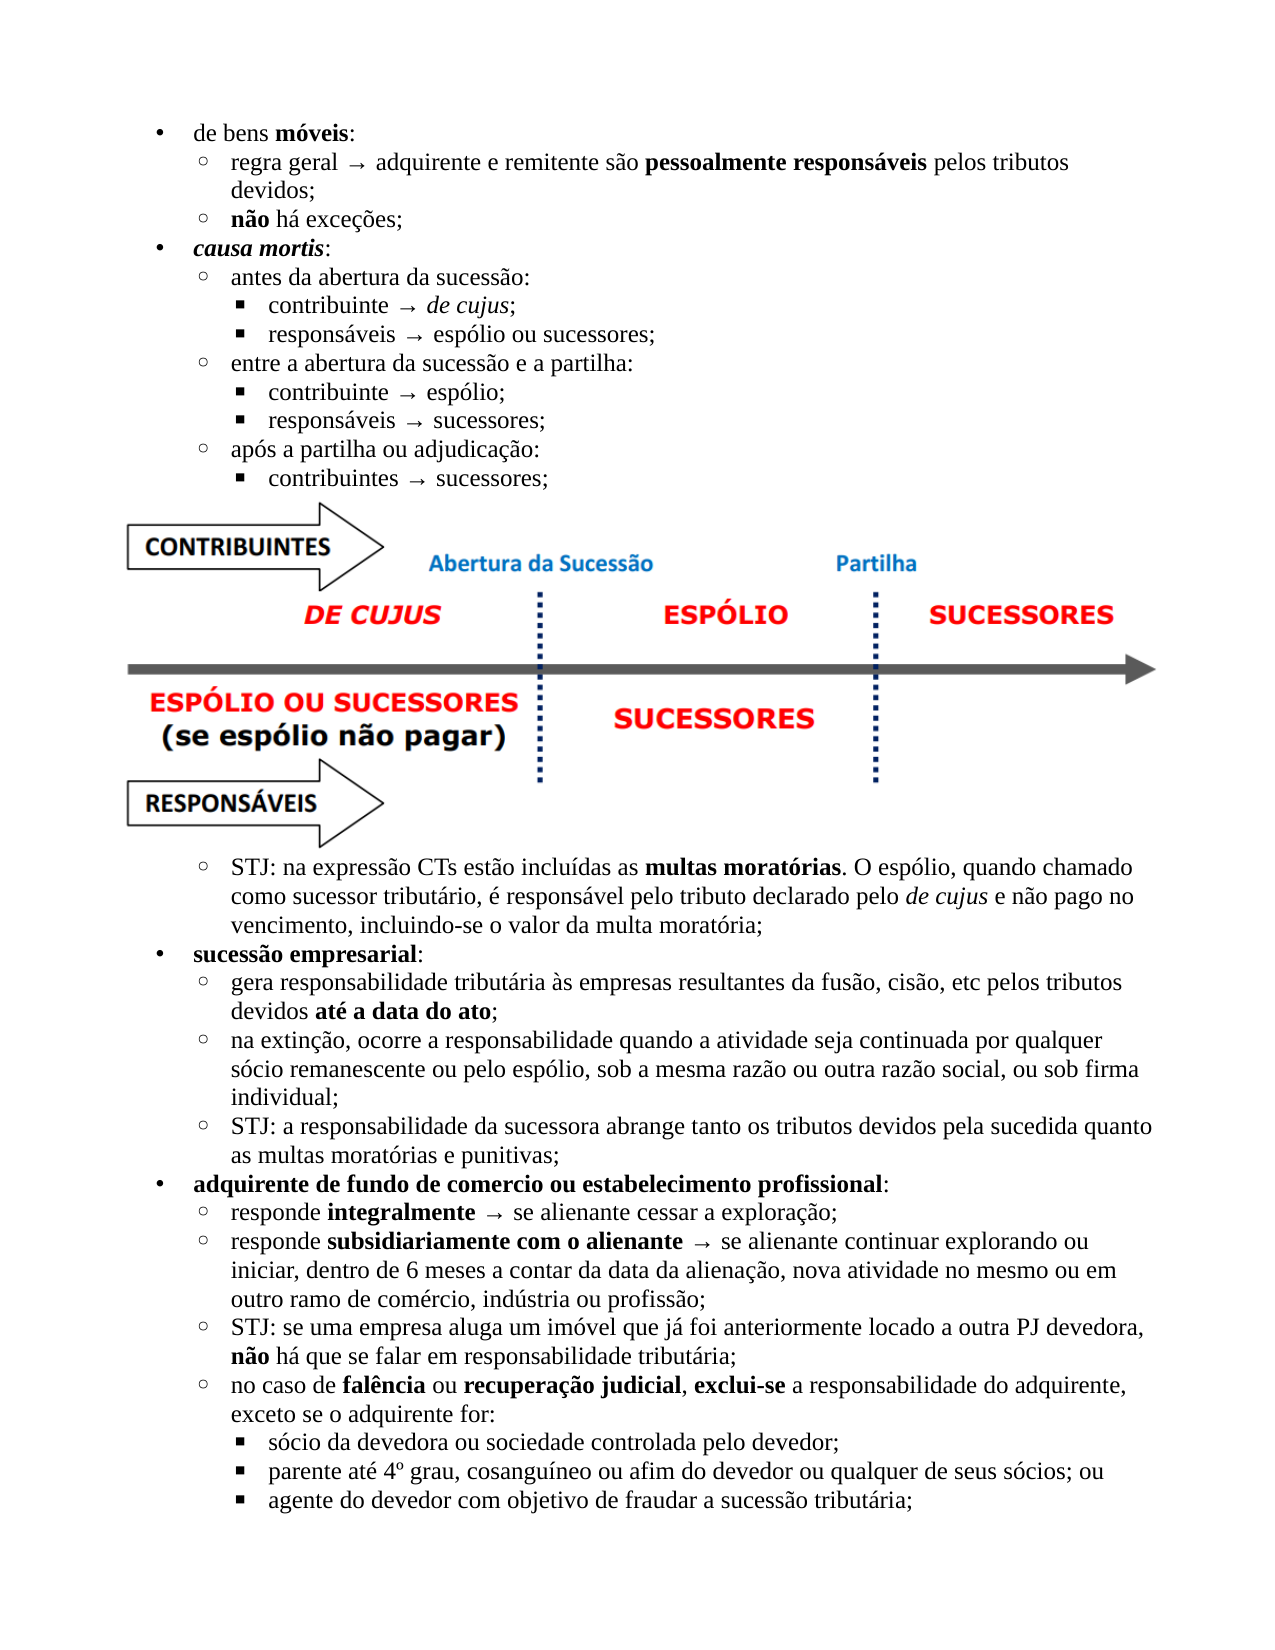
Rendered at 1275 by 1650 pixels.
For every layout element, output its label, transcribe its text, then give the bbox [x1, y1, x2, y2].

list responde subsidiariamente com o alienante → se alienante continuar explorando ou iniciar, dentro de 6 meses a contar da data da alienação, nova atividade no mesmo ou em outro ramo de comércio, indústria ou profissão; [193, 1226, 1157, 1312]
list responsáveis → espólio ou sucessores; [231, 319, 1157, 348]
list sucessão empresarial: [156, 939, 1157, 967]
list STJ: a responsabilidade da sucessora abrange tanto os tributos devidos pela sucedida quanto as multas moratórias e punitivas; [193, 1111, 1157, 1169]
list entre a abertura da sucessão e a partilha: [193, 348, 1157, 377]
list não há exceções; [193, 204, 1157, 233]
list após a partilha ou adjudicação: [193, 434, 1157, 463]
list causa mortis: [156, 233, 1157, 262]
list responde integralmente → se alienante cessar a exploração; [193, 1197, 1157, 1226]
list agente do devedor com objetivo de fraudar a sucessão tributária; [231, 1485, 1157, 1514]
picture [118, 491, 1157, 853]
list de bens móveis: [156, 118, 1157, 147]
list antes da abertura da sucessão: [193, 262, 1157, 291]
list sócio da devedora ou sociedade controlada pelo devedor; [231, 1427, 1157, 1456]
list no caso de falência ou recuperação judicial, exclui-se a responsabilidade do adquirente, exceto se o adquirente for: [193, 1370, 1157, 1427]
list responsáveis → sucessores; [231, 406, 1157, 434]
list contribuinte → espólio; [231, 377, 1157, 406]
list STJ: se uma empresa aluga um imóvel que já foi anteriormente locado a outra PJ devedora, não há que se falar em responsabilidade tributária; [193, 1312, 1157, 1370]
list parente até 4º grau, cosanguíneo ou afim do devedor ou qualquer de seus sócios; ou [231, 1456, 1157, 1485]
list na extinção, ocorre a responsabilidade quando a atividade seja continuada por qualquer sócio remanescente ou pelo espólio, sob a mesma razão ou outra razão social, ou sob firma individual; [193, 1025, 1157, 1111]
list contribuinte → de cujus; [231, 291, 1157, 319]
list regra geral → adquirente e remitente são pessoalmente responsáveis pelos tributos devidos; [193, 147, 1157, 204]
list STJ: na expressão CTs estão incluídas as multas moratórias. O espólio, quando chamado como sucessor tributário, é responsável pelo tributo declarado pelo de cujus e não pago no vencimento, incluindo-se o valor da multa moratória; [193, 853, 1157, 939]
list adquirente de fundo de comercio ou estabelecimento profissional: [156, 1169, 1157, 1197]
list gera responsabilidade tributária às empresas resultantes da fusão, cisão, etc pelos tributos devidos até a data do ato; [193, 967, 1157, 1025]
list contribuintes → sucessores; [231, 463, 1157, 491]
